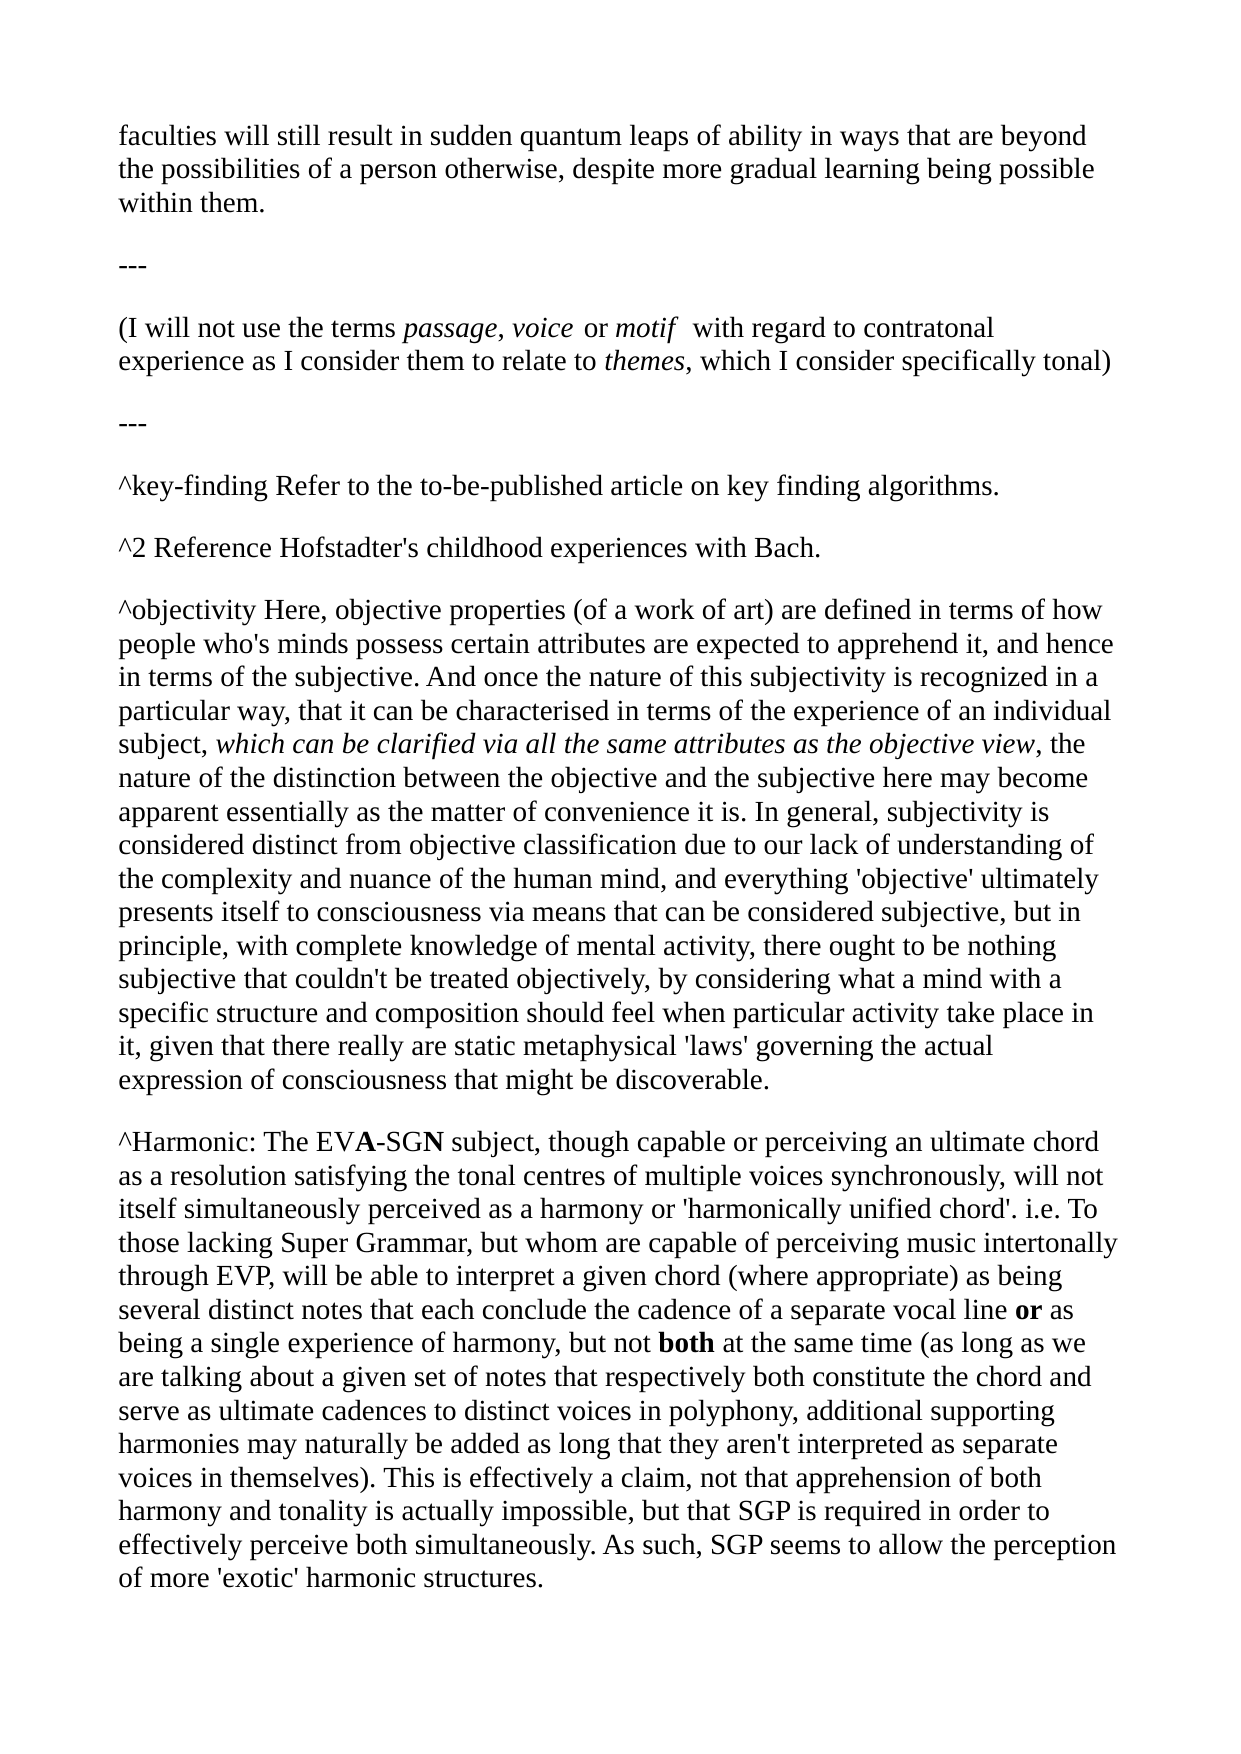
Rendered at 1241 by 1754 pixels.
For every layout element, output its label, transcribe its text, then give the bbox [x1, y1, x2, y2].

text ^2 Reference Hofstadter's childhood experiences with Bach. [118, 530, 1122, 564]
text ^Harmonic: The EVA-SGN subject, though capable or perceiving an ultimate chord as a resolution satisfying the tonal centres of multiple voices synchronously, will not itself simultaneously perceived as a harmony or 'harmonically unified chord'. i.e. To those lacking Super Grammar, but whom are capable of perceiving music intertonally through EVP, will be able to interpret a given chord (where appropriate) as being several distinct notes that each conclude the cadence of a separate vocal line or as being a single experience of harmony, but not both at the same time (as long as we are talking about a given set of notes that respectively both constitute the chord and serve as ultimate cadences to distinct voices in polyphony, additional supporting harmonies may naturally be added as long that they aren't interpreted as separate voices in themselves). This is effectively a claim, not that apprehension of both harmony and tonality is actually impossible, but that SGP is required in order to effectively perceive both simultaneously. As such, SGP seems to allow the perception of more 'exotic' harmonic structures. [118, 1124, 1122, 1594]
text faculties will still result in sudden quantum leaps of ability in ways that are beyond the possibilities of a person otherwise, despite more gradual learning being possible within them. [118, 118, 1122, 219]
text --- [118, 406, 1122, 439]
text ^objectivity Here, objective properties (of a work of art) are defined in terms of how people who's minds possess certain attributes are expected to apprehend it, and hence in terms of the subjective. And once the nature of this subjectivity is recognized in a particular way, that it can be characterised in terms of the experience of an individual subject, which can be clarified via all the same attributes as the objective view, the nature of the distinction between the objective and the subjective here may become apparent essentially as the matter of convenience it is. In general, subjectivity is considered distinct from objective classification due to our lack of understanding of the complexity and nuance of the human mind, and everything 'objective' ultimately presents itself to consciousness via means that can be considered subjective, but in principle, with complete knowledge of mental activity, there ought to be nothing subjective that couldn't be treated objectively, by considering what a mind with a specific structure and composition should feel when particular activity take place in it, given that there really are static metaphysical 'laws' governing the actual expression of consciousness that might be discoverable. [118, 592, 1122, 1096]
text ^key-finding Refer to the to-be-published article on key finding algorithms. [118, 468, 1122, 501]
text --- [118, 247, 1122, 281]
text (I will not use the terms passage, voice or motif with regard to contratonal experience as I consider them to relate to themes, which I consider specifically tonal) [118, 310, 1122, 377]
